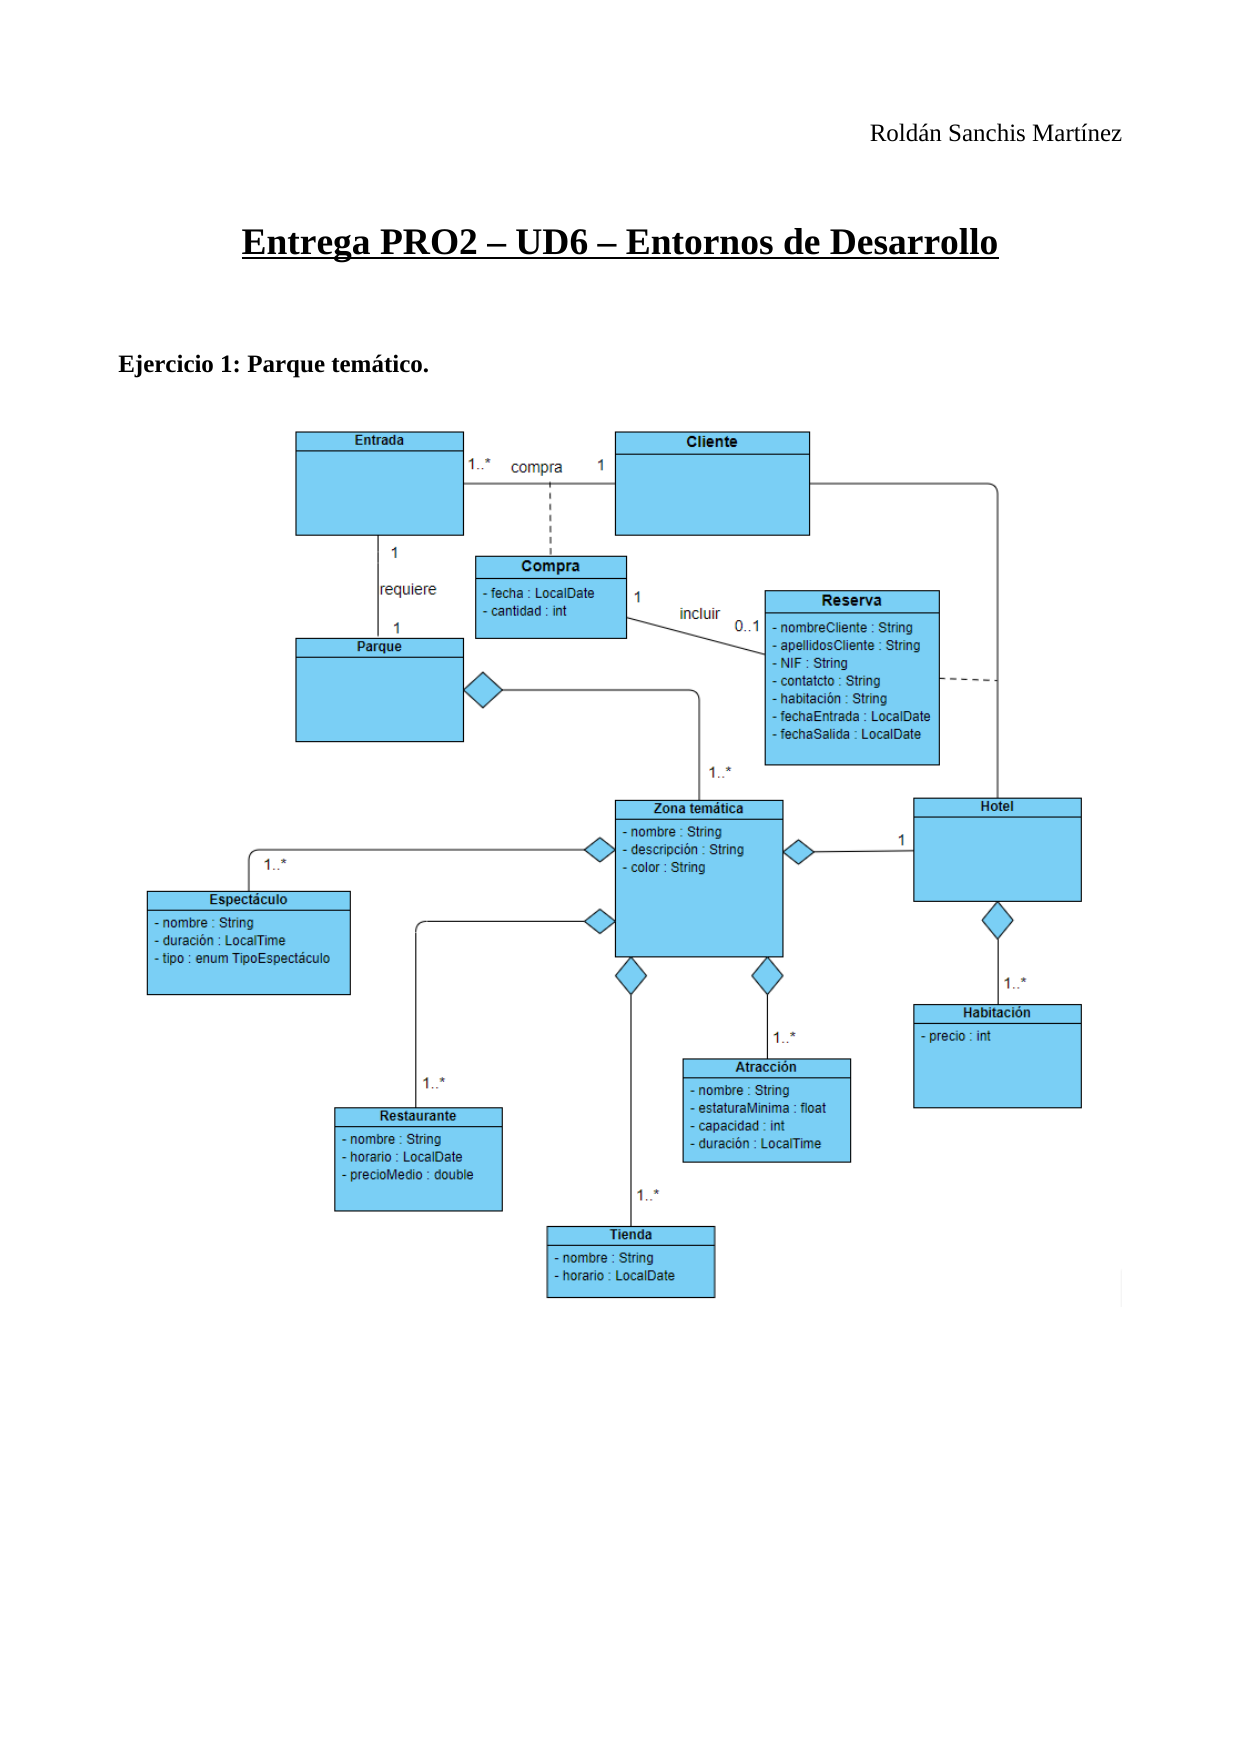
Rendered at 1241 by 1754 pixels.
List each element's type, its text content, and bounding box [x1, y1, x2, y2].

text Entrega PRO2 – UD6 – Entornos de Desarrollo [118, 219, 1122, 263]
text Ejercicio 1: Parque temático. [118, 349, 1122, 378]
picture [118, 406, 1123, 1307]
